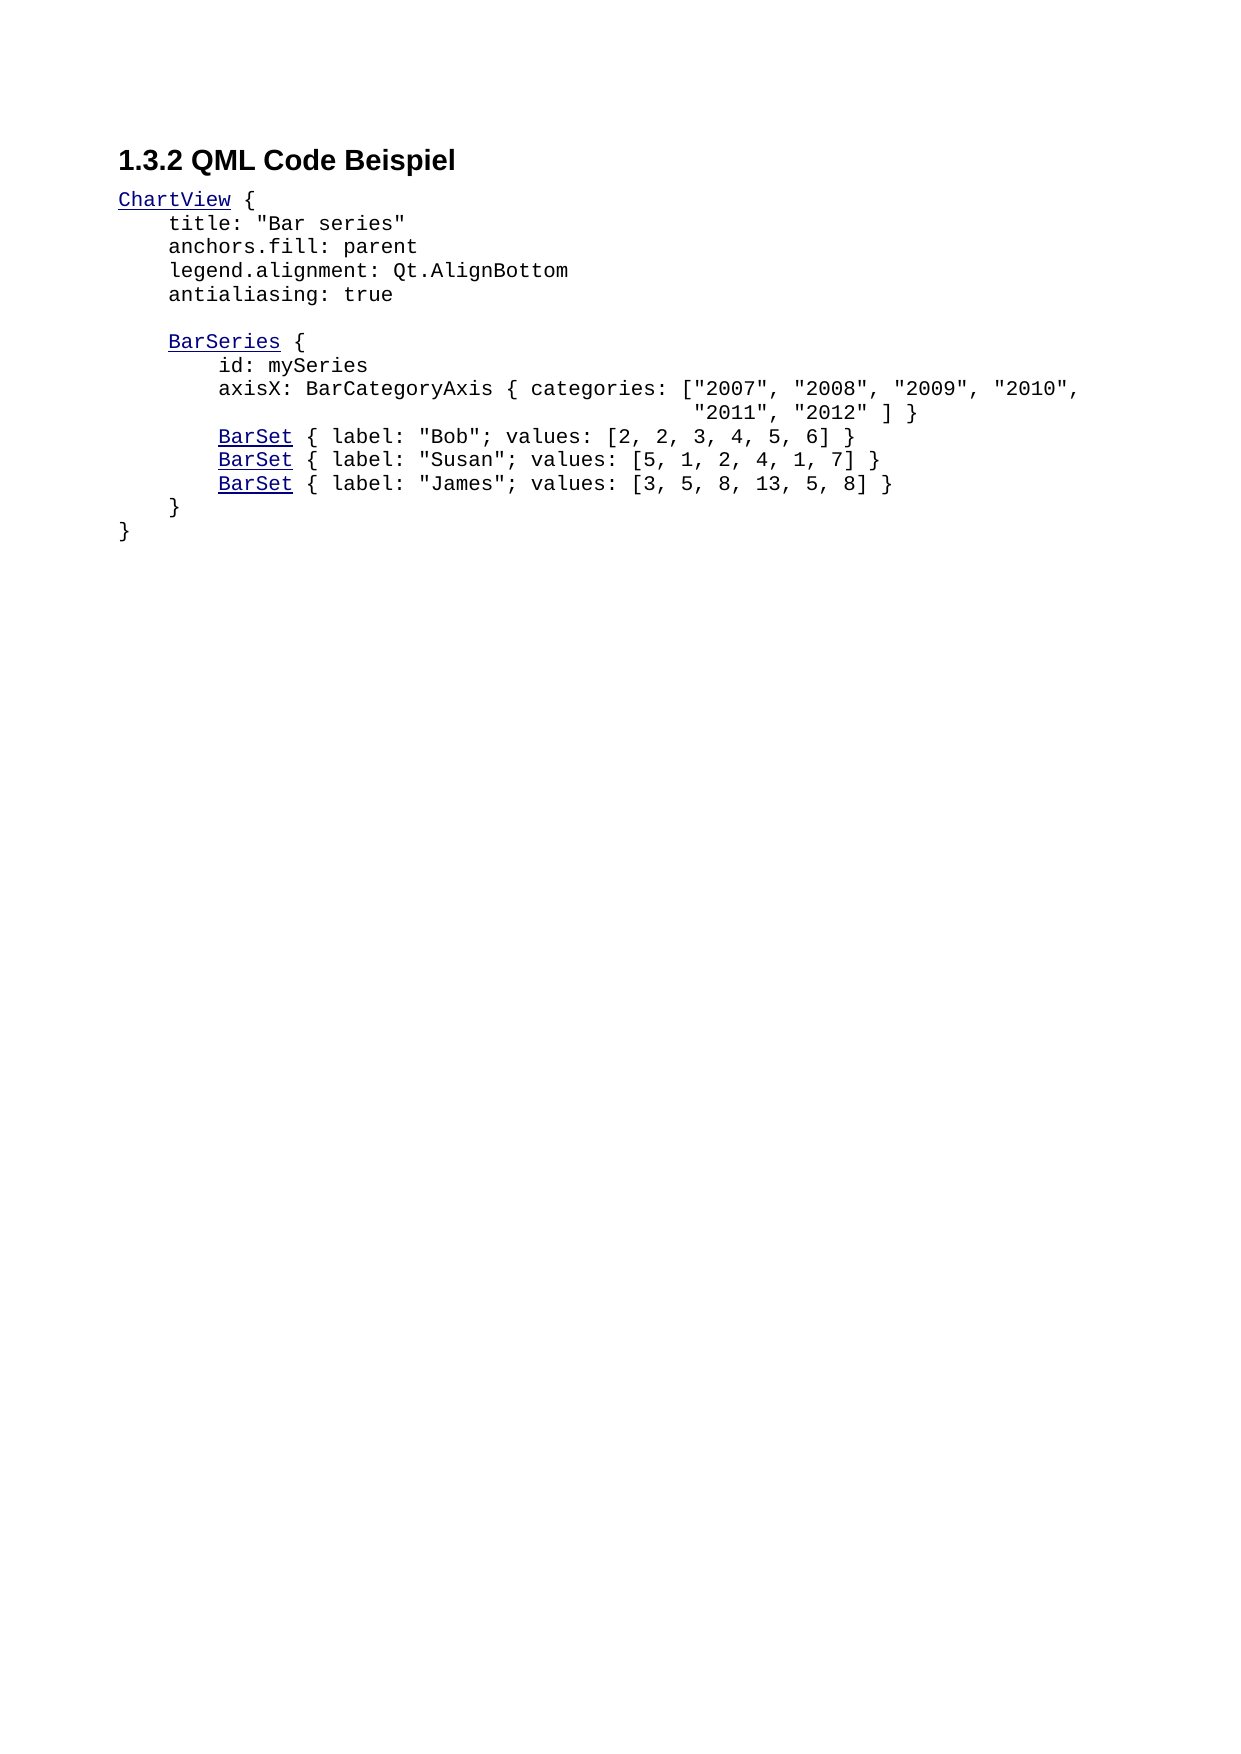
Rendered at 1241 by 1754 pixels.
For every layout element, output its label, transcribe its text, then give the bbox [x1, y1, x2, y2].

text antialiasing: true [118, 284, 1122, 307]
text BarSet { label: "Bob"; values: [2, 2, 3, 4, 5, 6] } [118, 426, 1122, 449]
text BarSeries { [118, 331, 1122, 355]
text } [118, 497, 1122, 520]
text BarSet { label: "James"; values: [3, 5, 8, 13, 5, 8] } [118, 473, 1122, 497]
text BarSet { label: "Susan"; values: [5, 1, 2, 4, 1, 7] } [118, 449, 1122, 473]
text legend.alignment: Qt.AlignBottom [118, 260, 1122, 284]
text axisX: BarCategoryAxis { categories: ["2007", "2008", "2009", "2010", [118, 378, 1122, 402]
text } [118, 520, 1122, 544]
text anchors.fill: parent [118, 236, 1122, 260]
subtitle 1.3.2 QML Code Beispiel [118, 143, 1122, 177]
text "2011", "2012" ] } [118, 402, 1122, 426]
text id: mySeries [118, 355, 1122, 378]
text ChartView { [118, 189, 1122, 213]
text title: "Bar series" [118, 213, 1122, 236]
